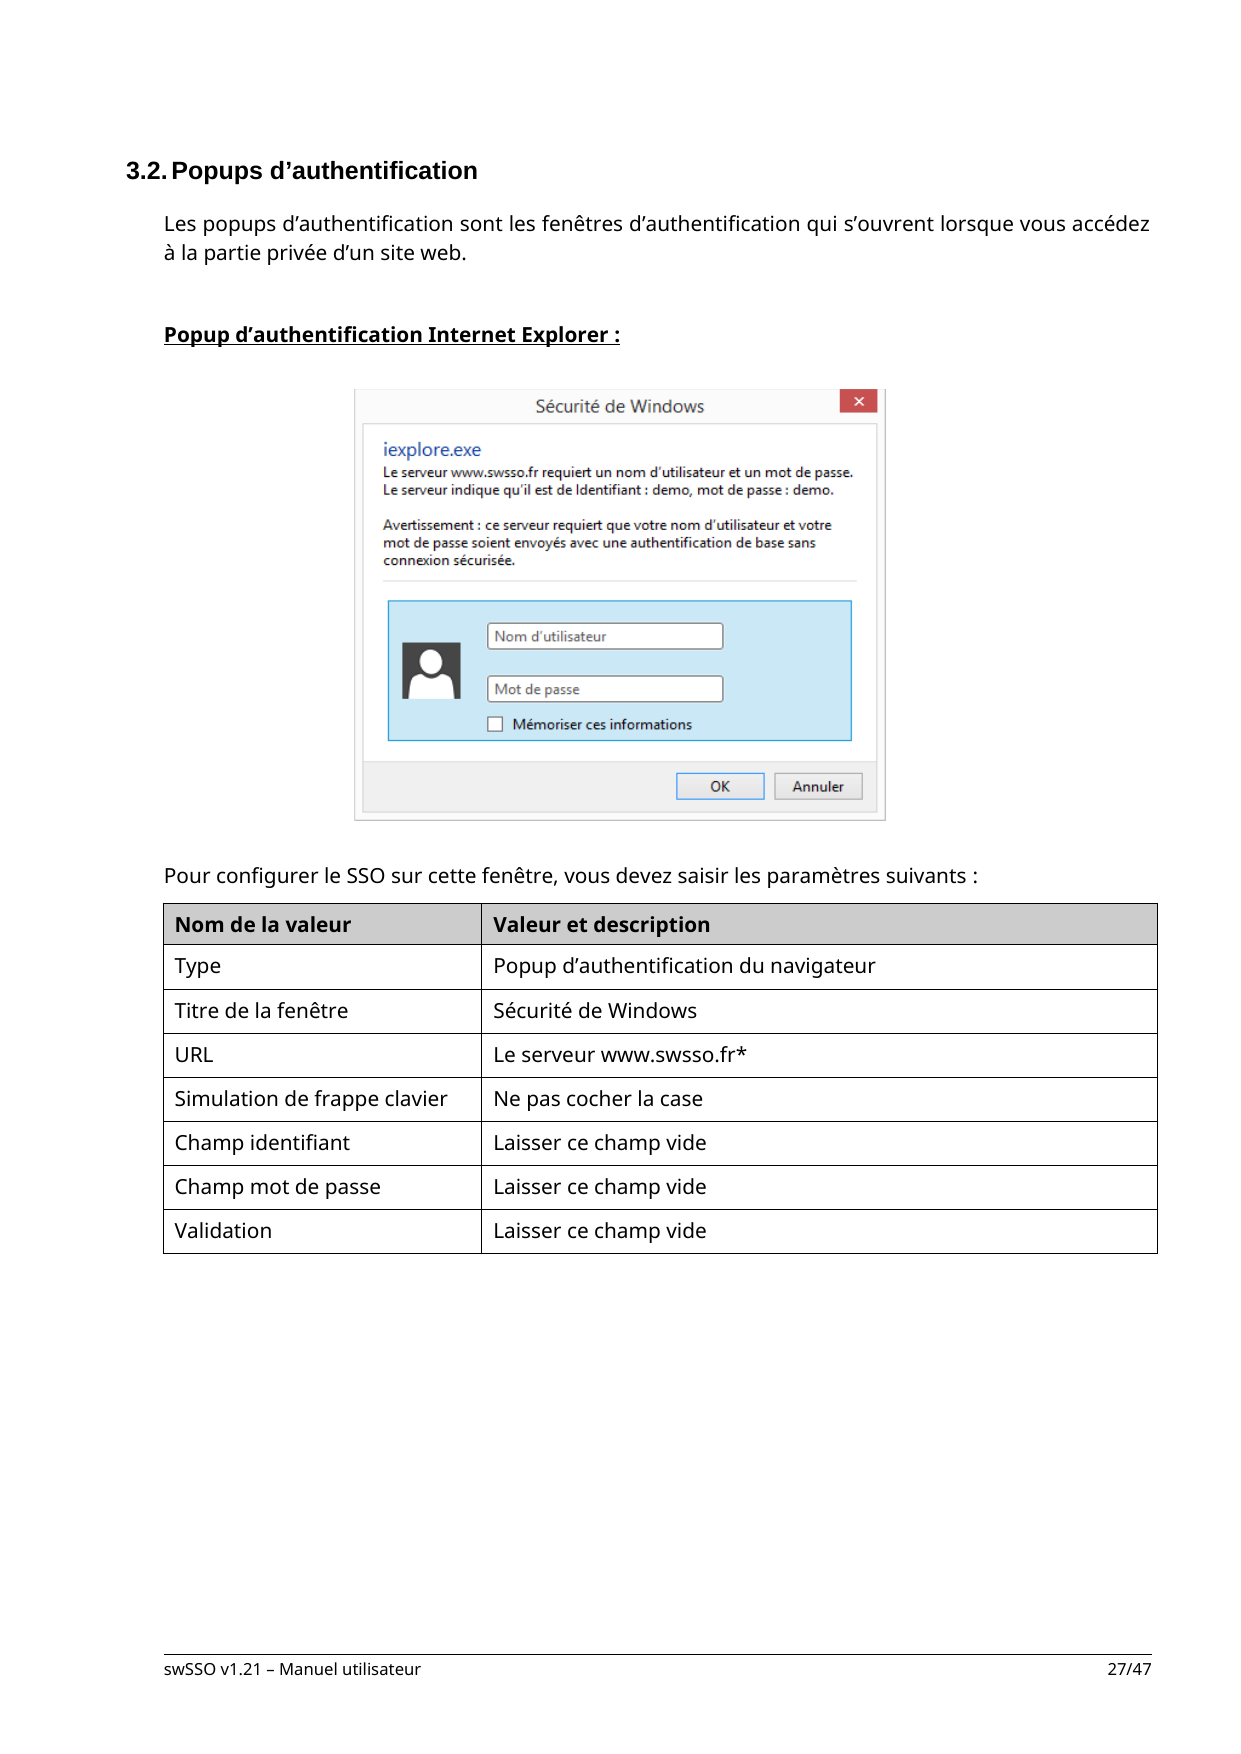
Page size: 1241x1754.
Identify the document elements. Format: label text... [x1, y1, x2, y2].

table_header Valeur et description [482, 904, 1157, 944]
table_cell Laisser ce champ vide [482, 1122, 1157, 1165]
table_cell Ne pas cocher la case [482, 1078, 1157, 1121]
table_cell Type [164, 945, 481, 988]
table_cell URL [164, 1034, 481, 1077]
table_cell Sécurité de Windows [482, 990, 1157, 1032]
table_header Nom de la valeur [164, 904, 481, 944]
table_cell Champ mot de passe [164, 1166, 481, 1209]
table_cell Champ identifiant [164, 1122, 481, 1165]
table_cell Popup d’authentification du navigateur [482, 945, 1157, 988]
picture [354, 389, 886, 821]
table_cell Le serveur www.swsso.fr* [482, 1034, 1157, 1077]
text Pour configurer le SSO sur cette fenêtre, vous devez saisir les paramètres suivants : [164, 861, 1152, 890]
text Les popups d’authentification sont les fenêtres d’authentification qui s’ouvrent lorsque vous accédez à la partie privée d’un site web. [164, 209, 1152, 266]
table_cell Validation [164, 1210, 481, 1253]
text Popup d’authentification Internet Explorer : [164, 320, 1152, 348]
table_cell Titre de la fenêtre [164, 990, 481, 1032]
table_cell Simulation de frappe clavier [164, 1078, 481, 1121]
table_cell Laisser ce champ vide [482, 1166, 1157, 1209]
subtitle Popups d’authentification [126, 156, 1152, 184]
table_cell Laisser ce champ vide [482, 1210, 1157, 1253]
